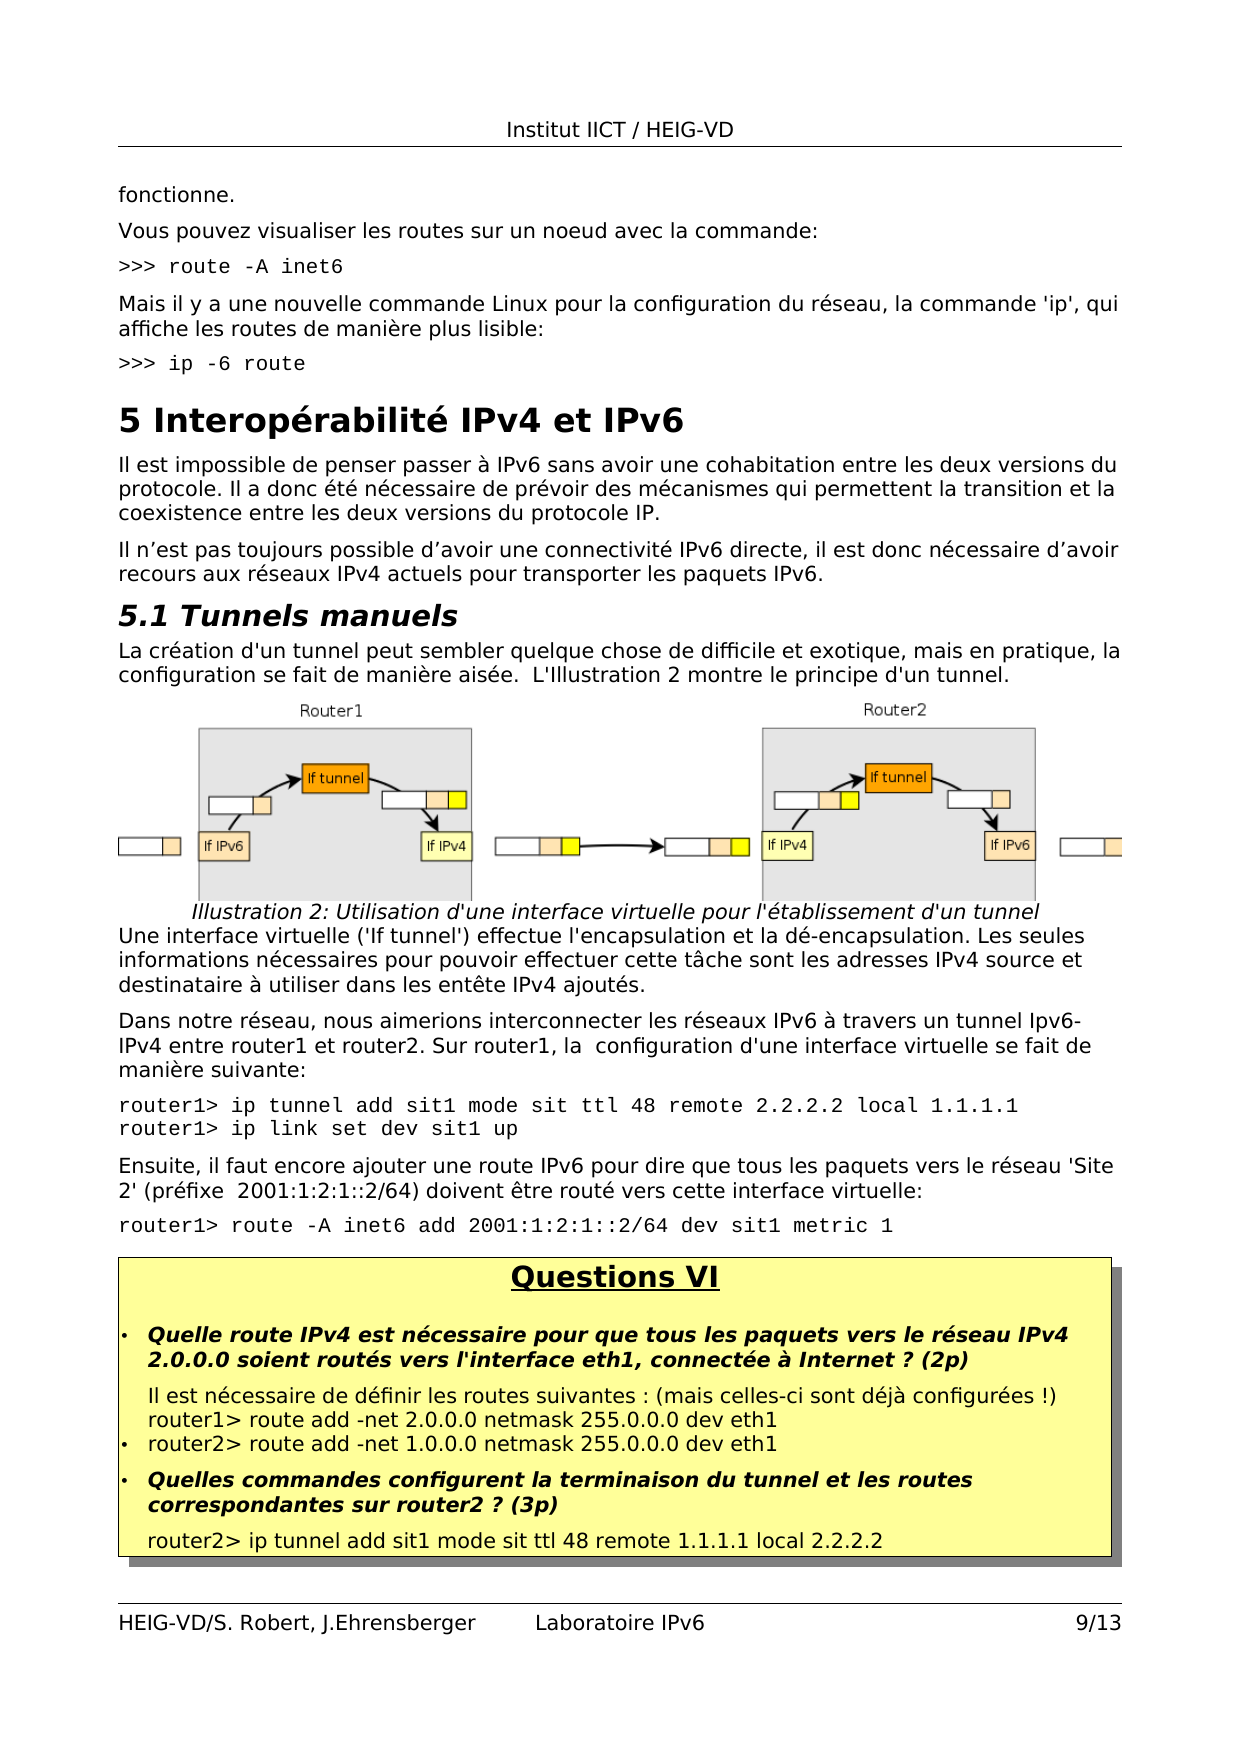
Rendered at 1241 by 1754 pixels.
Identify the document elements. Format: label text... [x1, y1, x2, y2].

list Il est nécessaire de définir les routes suivantes : (mais celles-ci sont déjà configurées !) [119, 1381, 1111, 1405]
list Quelles commandes configurent la terminaison du tunnel et les routes correspondantes sur router2 ? (3p) [119, 1466, 1111, 1517]
list Quelle route IPv4 est nécessaire pour que tous les paquets vers le réseau IPv4 2.0.0.0 soient routés vers l'interface eth1, connectée à Internet ? (2p) [119, 1321, 1111, 1372]
subtitle Interopérabilité IPv4 et IPv6 [118, 402, 1122, 440]
text router2> ip tunnel add sit1 mode sit ttl 48 remote 1.1.1.1 local 2.2.2.2 [119, 1526, 1111, 1556]
list router1> route add -net 2.0.0.0 netmask 255.0.0.0 dev eth1 [119, 1405, 1111, 1429]
picture [118, 700, 1122, 901]
subtitle Tunnels manuels [118, 599, 1122, 633]
text La création d'un tunnel peut sembler quelque chose de difficile et exotique, mais en pratique, la configuration se fait de manière aisée. L'Illustration 2 montre le principe d'un tunnel. [118, 639, 1122, 688]
text Illustration 2: Utilisation d'une interface virtuelle pour l'établissement d'un tunnel [118, 901, 1122, 924]
text Mais il y a une nouvelle commande Linux pour la configuration du réseau, la commande 'ip', qui affiche les routes de manière plus lisible: [118, 292, 1122, 341]
list router2> route add -net 1.0.0.0 netmask 255.0.0.0 dev eth1 [119, 1429, 1111, 1457]
text >>> ip -6 route [118, 353, 1122, 377]
text Il est impossible de penser passer à IPv6 sans avoir une cohabitation entre les deux versions du protocole. Il a donc été nécessaire de prévoir des mécanismes qui permettent la transition et la coexistence entre les deux versions du protocole IP. [118, 453, 1122, 526]
subtitle Questions VI [119, 1258, 1111, 1294]
text >>> route -A inet6 [118, 256, 1122, 280]
text Il n’est pas toujours possible d’avoir une connectivité IPv6 directe, il est donc nécessaire d’avoir recours aux réseaux IPv4 actuels pour transporter les paquets IPv6. [118, 538, 1122, 587]
text Vous pouvez visualiser les routes sur un noeud avec la commande: [118, 220, 1122, 244]
text fonctionne. [118, 183, 1122, 207]
text router1> ip tunnel add sit1 mode sit ttl 48 remote 2.2.2.2 local 1.1.1.1 router1> ip link set dev sit1 up [118, 1095, 1122, 1142]
text Dans notre réseau, nous aimerions interconnecter les réseaux IPv6 à travers un tunnel Ipv6-IPv4 entre router1 et router2. Sur router1, la configuration d'une interface virtuelle se fait de manière suivante: [118, 1010, 1122, 1082]
text router1> route -A inet6 add 2001:1:2:1::2/64 dev sit1 metric 1 [118, 1216, 1122, 1239]
text Ensuite, il faut encore ajouter une route IPv6 pour dire que tous les paquets vers le réseau 'Site 2' (préfixe 2001:1:2:1::2/64) doivent être routé vers cette interface virtuelle: [118, 1154, 1122, 1203]
text Une interface virtuelle ('If tunnel') effectue l'encapsulation et la dé-encapsulation. Les seules informations nécessaires pour pouvoir effectuer cette tâche sont les adresses IPv4 source et destinataire à utiliser dans les entête IPv4 ajoutés. [118, 924, 1122, 997]
text [118, 688, 1122, 700]
